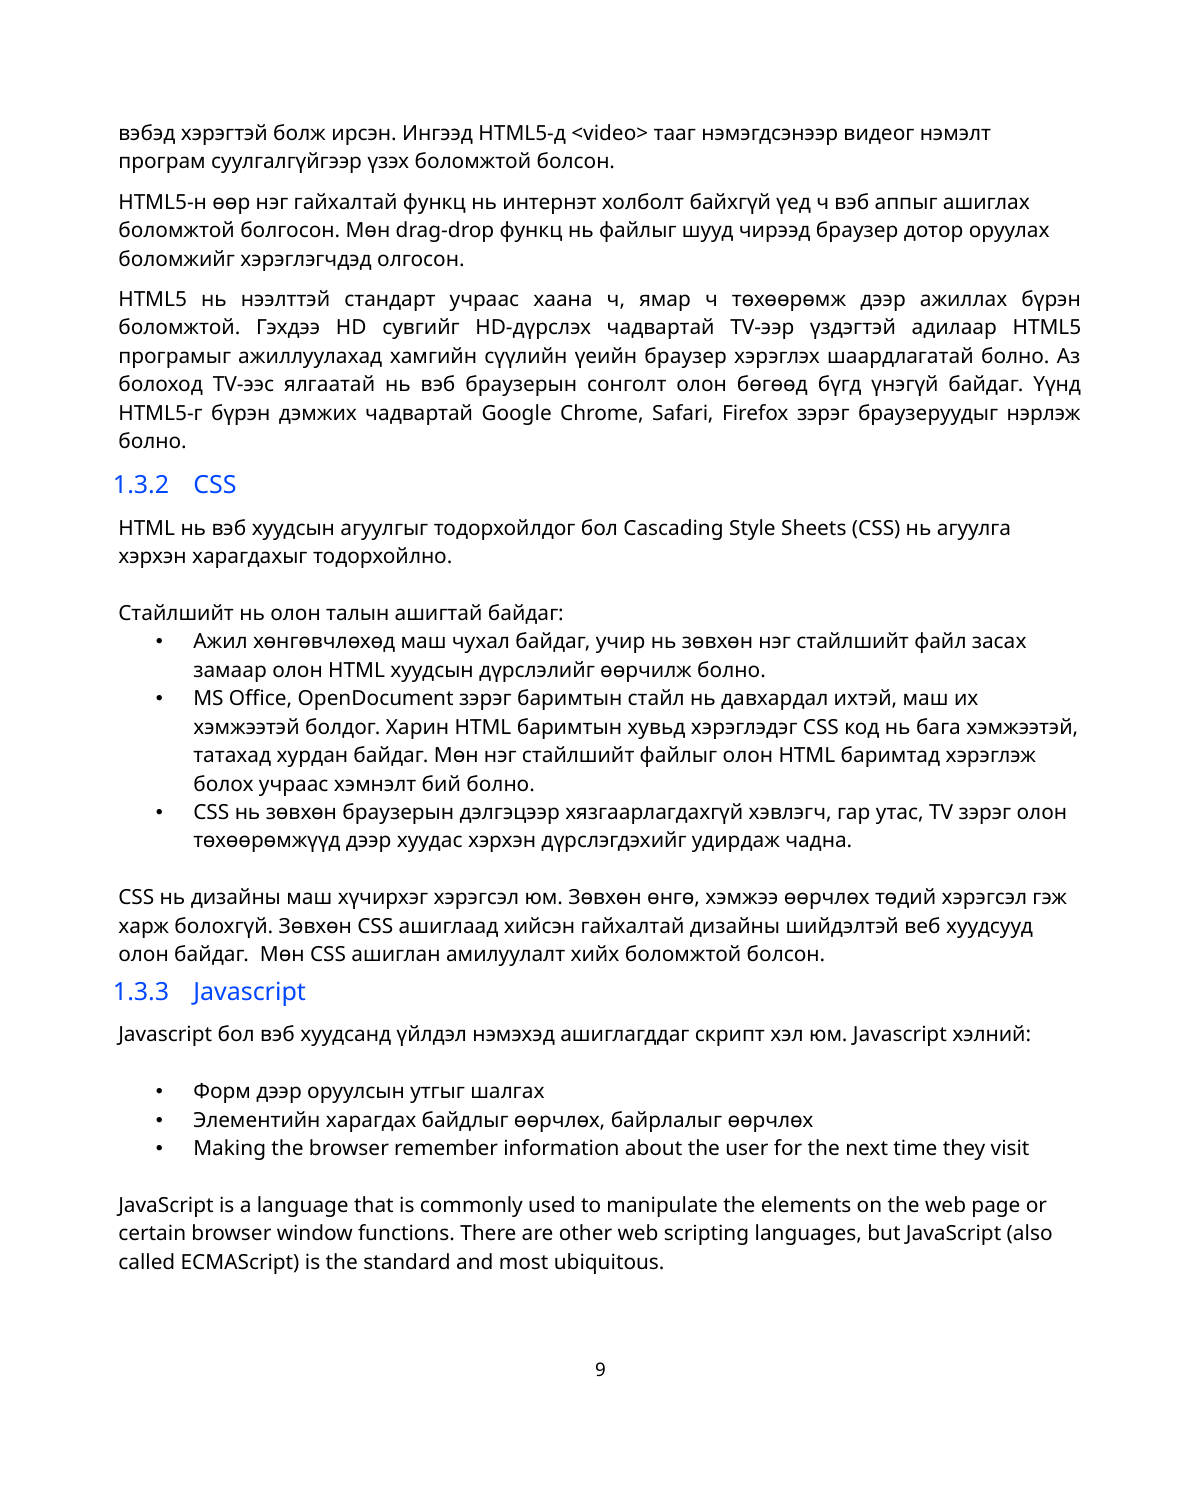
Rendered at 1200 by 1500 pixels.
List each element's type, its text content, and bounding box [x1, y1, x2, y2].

text HTML5-н өөр нэг гайхалтай функц нь интернэт холболт байхгүй үед ч вэб аппыг ашиглах боломжтой болгосон. Мөн drag-drop функц нь файлыг шууд чирээд браузер дотор оруулах боломжийг хэрэглэгчдэд олгосон. [118, 187, 1082, 272]
text JavaScript is a language that is commonly used to manipulate the elements on the web page or certain browser window functions. There are other web scripting languages, but JavaScript (also called ECMAScript) is the standard and most ubiquitous. [118, 1190, 1082, 1275]
list Форм дээр оруулсын утгыг шалгах [156, 1076, 1082, 1105]
text HTML нь вэб хуудсын агуулгыг тодорхойлдог бол Cascading Style Sheets (CSS) нь агуулга хэрхэн харагдахыг тодорхойлно. [118, 513, 1082, 569]
list MS Office, OpenDocument зэрэг баримтын стайл нь давхардал ихтэй, маш их хэмжээтэй болдог. Харин HTML баримтын хувьд хэрэглэдэг CSS код нь бага хэмжээтэй, татахад хурдан байдаг. Мөн нэг стайлшийт файлыг олон HTML баримтад хэрэглэж болох учраас хэмнэлт бий болно. [156, 683, 1082, 797]
list Ажил хөнгөвчлөхөд маш чухал байдаг, учир нь зөвхөн нэг стайлшийт файл засах замаар олон HTML хуудсын дүрслэлийг өөрчилж болно. [156, 626, 1082, 683]
list CSS нь зөвхөн браузерын дэлгэцээр хязгаарлагдахгүй хэвлэгч, гар утас, TV зэрэг олон төхөөрөмжүүд дээр хуудас хэрхэн дүрслэгдэхийг удирдаж чадна. [156, 797, 1082, 854]
text вэбэд хэрэгтэй болж ирсэн. Ингээд HTML5-д <video> тааг нэмэгдсэнээр видеог нэмэлт програм суулгалгүйгээр үзэх боломжтой болсон. [118, 118, 1082, 175]
subtitle Javascript [106, 974, 1082, 1008]
subtitle CSS [106, 467, 1082, 501]
text Стайлшийт нь олон талын ашигтай байдаг: [118, 598, 1082, 626]
text CSS нь дизайны маш хүчирхэг хэрэгсэл юм. Зөвхөн өнгө, хэмжээ өөрчлөх төдий хэрэгсэл гэж харж болохгүй. Зөвхөн CSS ашиглаад хийсэн гайхалтай дизайны шийдэлтэй веб хуудсууд олон байдаг. Мөн CSS ашиглан амилуулалт хийх боломжтой болсон. [118, 882, 1082, 968]
list Making the browser remember information about the user for the next time they visit [156, 1133, 1082, 1162]
list Элементийн харагдах байдлыг өөрчлөх, байрлалыг өөрчлөх [156, 1105, 1082, 1133]
text HTML5 нь нээлттэй стандарт учраас хаана ч, ямар ч төхөөрөмж дээр ажиллах бүрэн боломжтой. Гэхдээ HD сувгийг HD-дүрслэх чадвартай TV-ээр үздэгтэй адилаар HTML5 програмыг ажиллуулахад хамгийн сүүлийн үеийн браузер хэрэглэх шаардлагатай болно. Аз болоход TV-ээс ялгаатай нь вэб браузерын сонголт олон бөгөөд бүгд үнэгүй байдаг. Үүнд HTML5-г бүрэн дэмжих чадвартай Google Chrome, Safari, Firefox зэрэг браузеруудыг нэрлэж болно. [118, 284, 1082, 455]
text Javascript бол вэб хуудсанд үйлдэл нэмэхэд ашиглагддаг скрипт хэл юм. Javascript хэлний: [118, 1019, 1082, 1048]
